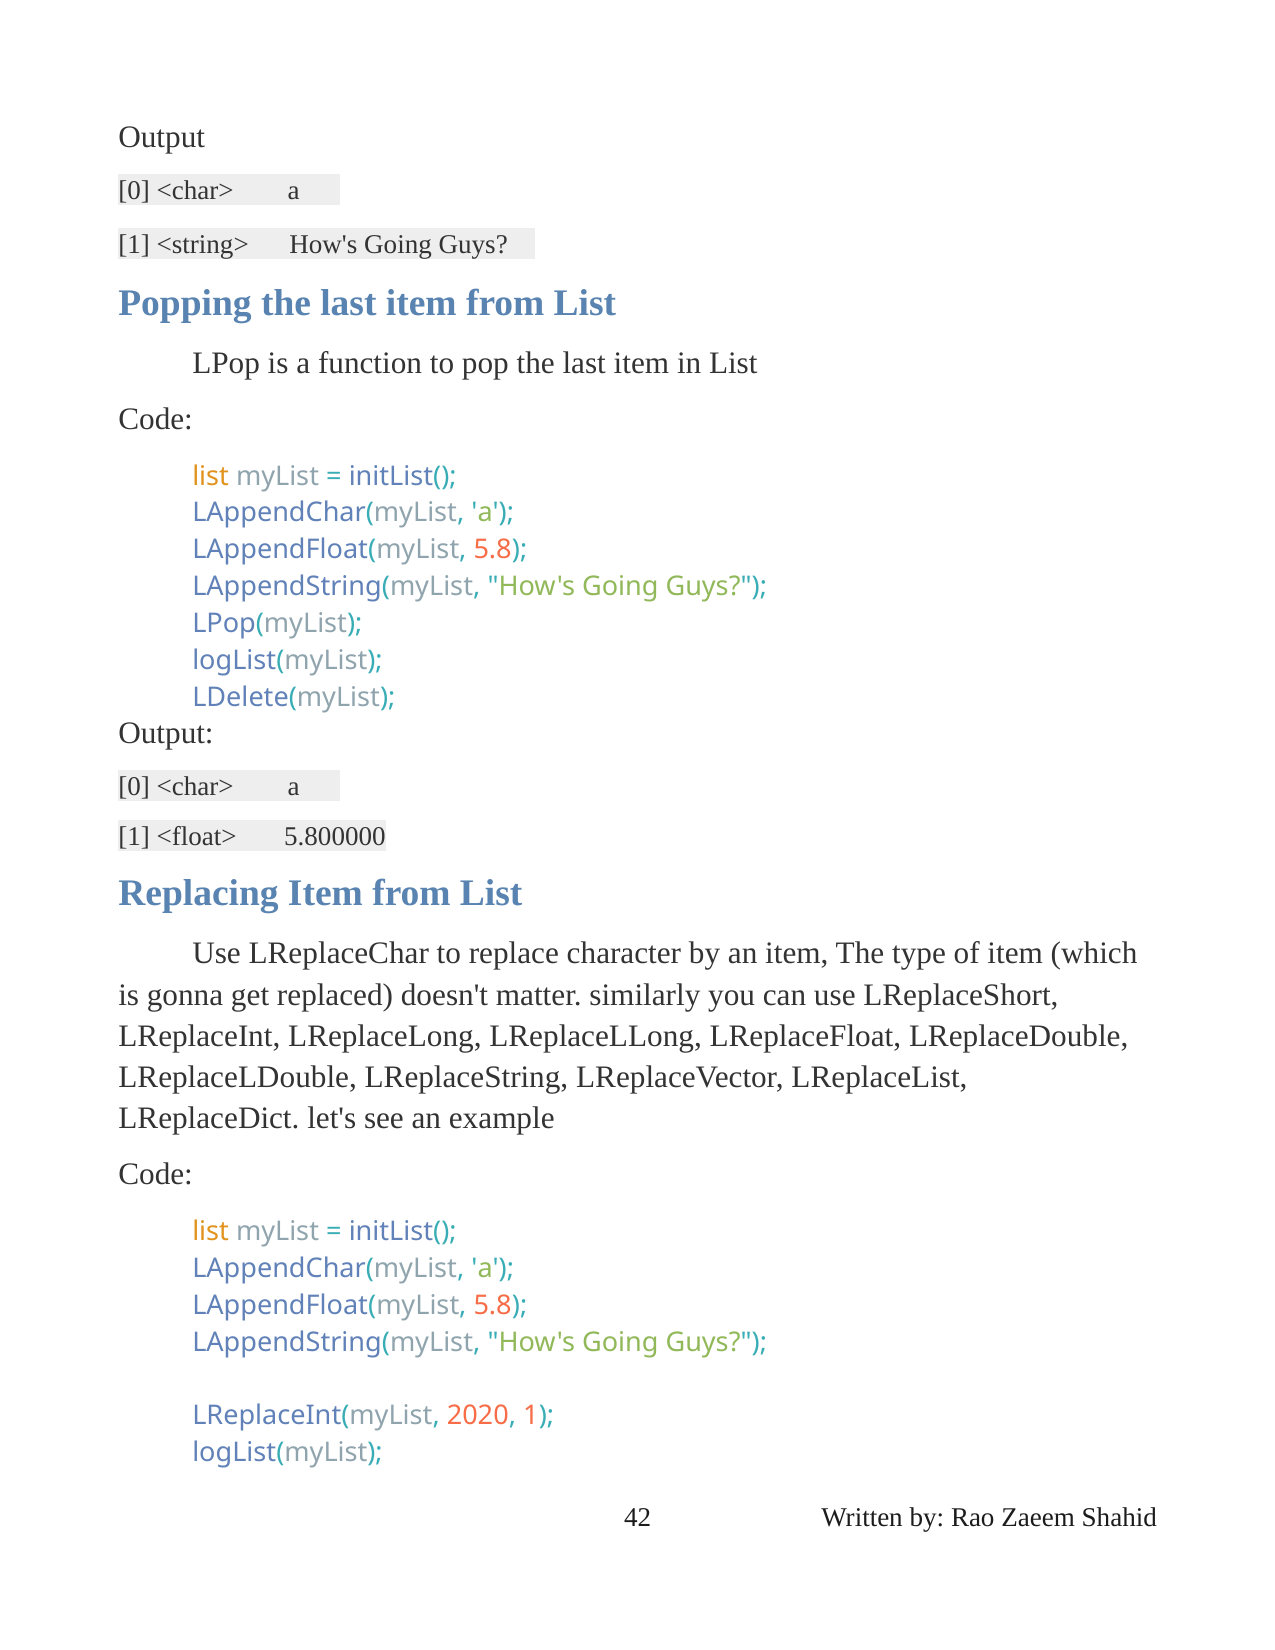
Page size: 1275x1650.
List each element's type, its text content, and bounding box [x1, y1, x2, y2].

text LReplaceInt(myList, 2020, 1); [118, 1396, 1157, 1433]
text Replacing Item from List [118, 871, 1157, 914]
text [0] <char> a [118, 174, 1157, 205]
text Output: [118, 714, 1157, 750]
text Output [118, 118, 1157, 154]
text [1] <string> How's Going Guys? [118, 224, 1157, 260]
text list myList = initList(); [118, 456, 1157, 493]
text list myList = initList(); [118, 1211, 1157, 1248]
text LAppendFloat(myList, 5.8); [118, 530, 1157, 567]
text LDelete(myList); [118, 677, 1157, 714]
text [0] <char> a [118, 770, 1157, 801]
text Code: [118, 1156, 1157, 1191]
text logList(myList); [118, 640, 1157, 677]
text Popping the last item from List [118, 280, 1157, 323]
text logList(myList); [118, 1433, 1157, 1469]
text Code: [118, 400, 1157, 436]
text LAppendChar(myList, 'a'); [118, 493, 1157, 530]
text LAppendFloat(myList, 5.8); [118, 1285, 1157, 1322]
text LPop(myList); [118, 603, 1157, 640]
text LPop is a function to pop the last item in List [118, 344, 1157, 380]
text LAppendString(myList, "How's Going Guys?"); [118, 1322, 1157, 1359]
text Use LReplaceChar to replace character by an item, The type of item (which is gonna get replaced) doesn't matter. similarly you can use LReplaceShort, LReplaceInt, LReplaceLong, LReplaceLLong, LReplaceFloat, LReplaceDouble, LReplaceLDouble, LReplaceString, LReplaceVector, LReplaceList, LReplaceDict. let's see an example [118, 935, 1157, 1136]
text LAppendChar(myList, 'a'); [118, 1248, 1157, 1285]
text [1] <float> 5.800000 [118, 820, 1157, 851]
text LAppendString(myList, "How's Going Guys?"); [118, 567, 1157, 603]
